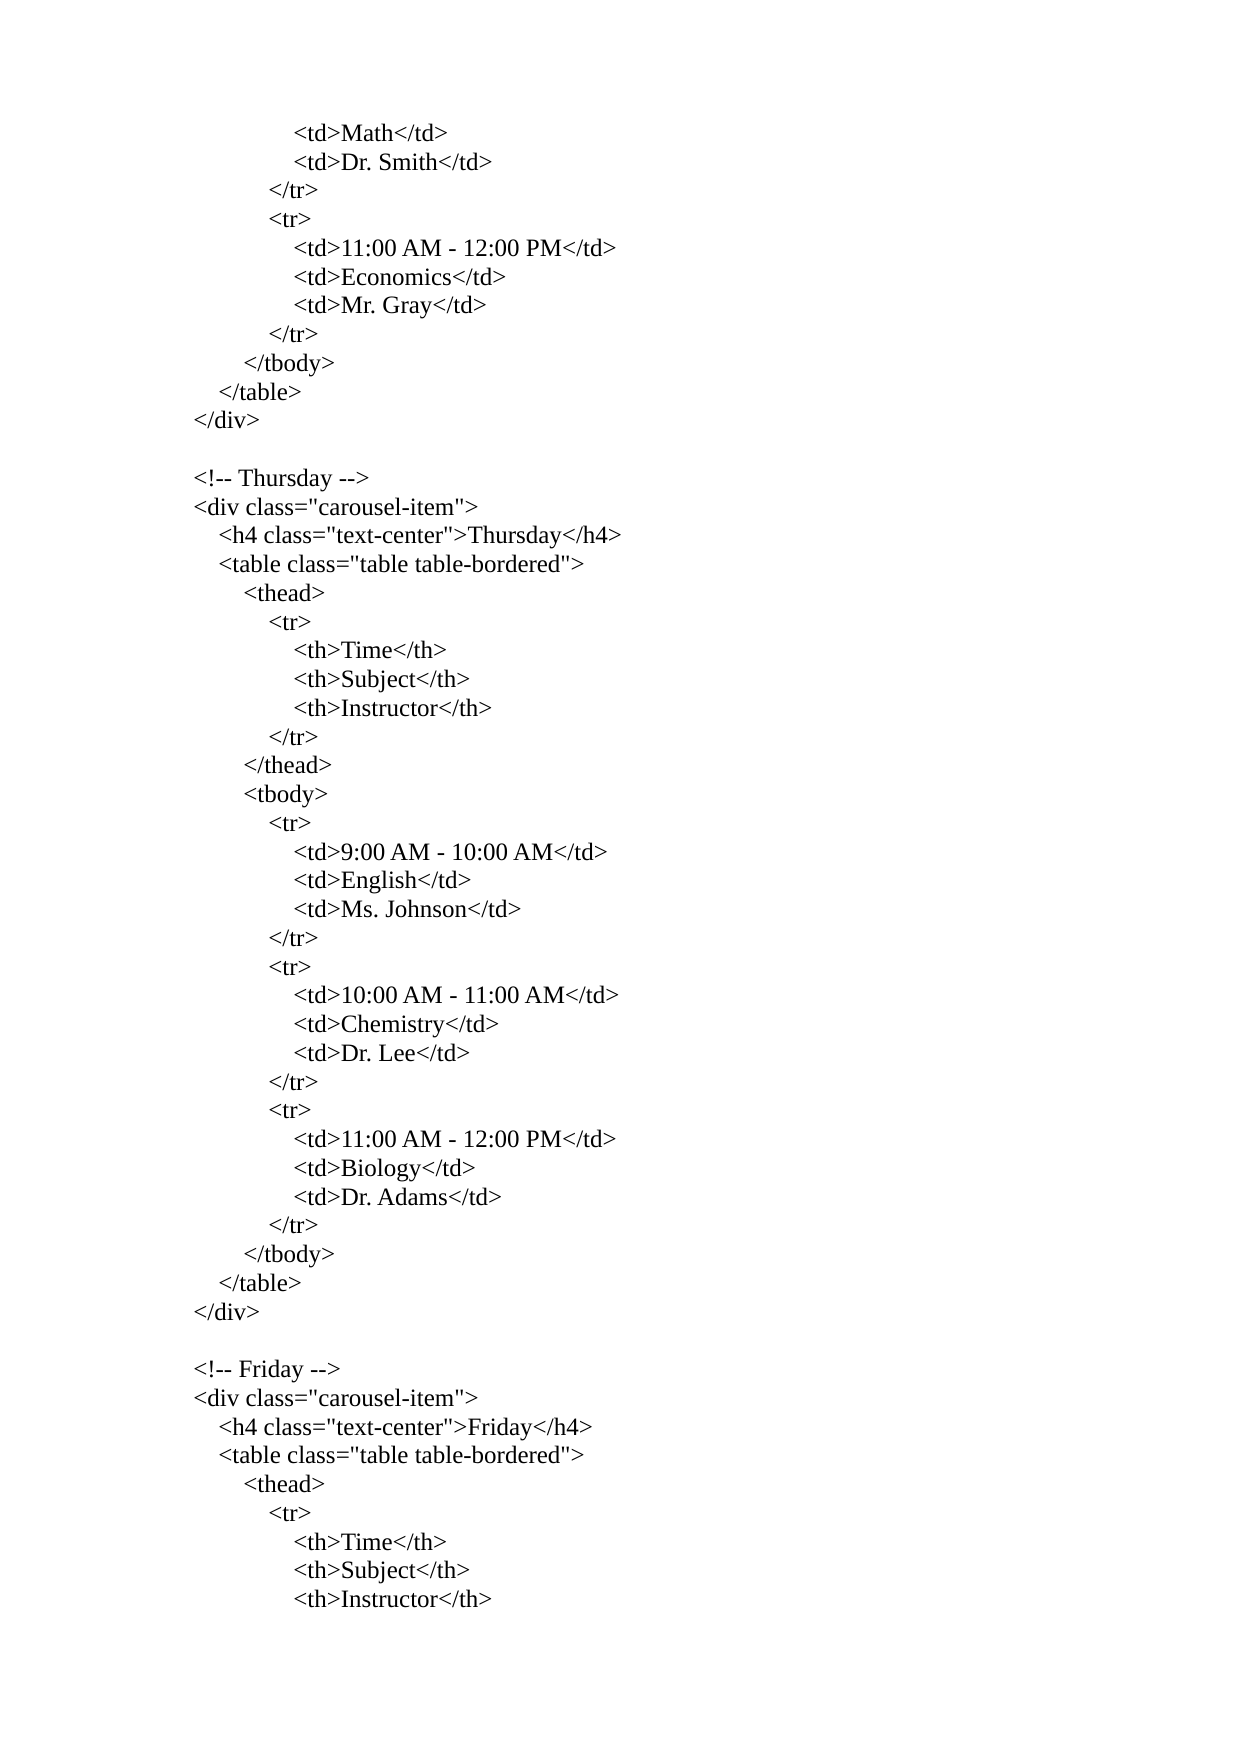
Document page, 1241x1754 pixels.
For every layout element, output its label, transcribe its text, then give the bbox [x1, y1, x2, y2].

text <td>Dr. Adams</td> [118, 1182, 1122, 1211]
text <td>11:00 AM - 12:00 PM</td> [118, 233, 1122, 262]
text <td>Math</td> [118, 118, 1122, 147]
text <td>10:00 AM - 11:00 AM</td> [118, 981, 1122, 1009]
text <table class="table table-bordered"> [118, 549, 1122, 578]
text <tr> [118, 952, 1122, 981]
text </tr> [118, 923, 1122, 952]
text <td>11:00 AM - 12:00 PM</td> [118, 1124, 1122, 1153]
text <td>9:00 AM - 10:00 AM</td> [118, 837, 1122, 866]
text <tr> [118, 1498, 1122, 1527]
text </tr> [118, 1067, 1122, 1096]
text <td>Mr. Gray</td> [118, 291, 1122, 319]
text <thead> [118, 1469, 1122, 1498]
text </tr> [118, 1211, 1122, 1239]
text <tr> [118, 1096, 1122, 1124]
text <tr> [118, 204, 1122, 233]
text </div> [118, 1297, 1122, 1326]
text <tbody> [118, 779, 1122, 808]
text <th>Subject</th> [118, 1556, 1122, 1584]
text <!-- Friday --> [118, 1354, 1122, 1383]
text <td>Economics</td> [118, 262, 1122, 291]
text <td>English</td> [118, 866, 1122, 894]
text <th>Instructor</th> [118, 693, 1122, 722]
text <th>Time</th> [118, 636, 1122, 664]
text <thead> [118, 578, 1122, 607]
text <div class="carousel-item"> [118, 492, 1122, 521]
text <td>Dr. Lee</td> [118, 1038, 1122, 1067]
text </tbody> [118, 348, 1122, 377]
text </table> [118, 1268, 1122, 1297]
text </table> [118, 377, 1122, 406]
text </tr> [118, 319, 1122, 348]
text <div class="carousel-item"> [118, 1383, 1122, 1412]
text <tr> [118, 607, 1122, 636]
text </tbody> [118, 1239, 1122, 1268]
text <tr> [118, 808, 1122, 837]
text <td>Dr. Smith</td> [118, 147, 1122, 176]
text <td>Chemistry</td> [118, 1009, 1122, 1038]
text <th>Instructor</th> [118, 1584, 1122, 1613]
text </thead> [118, 751, 1122, 779]
text </tr> [118, 722, 1122, 751]
text </tr> [118, 176, 1122, 204]
text <td>Biology</td> [118, 1153, 1122, 1182]
text <th>Time</th> [118, 1527, 1122, 1556]
text <h4 class="text-center">Thursday</h4> [118, 521, 1122, 549]
text <td>Ms. Johnson</td> [118, 894, 1122, 923]
text <h4 class="text-center">Friday</h4> [118, 1412, 1122, 1441]
text <!-- Thursday --> [118, 463, 1122, 492]
text <th>Subject</th> [118, 664, 1122, 693]
text <table class="table table-bordered"> [118, 1441, 1122, 1469]
text </div> [118, 406, 1122, 434]
